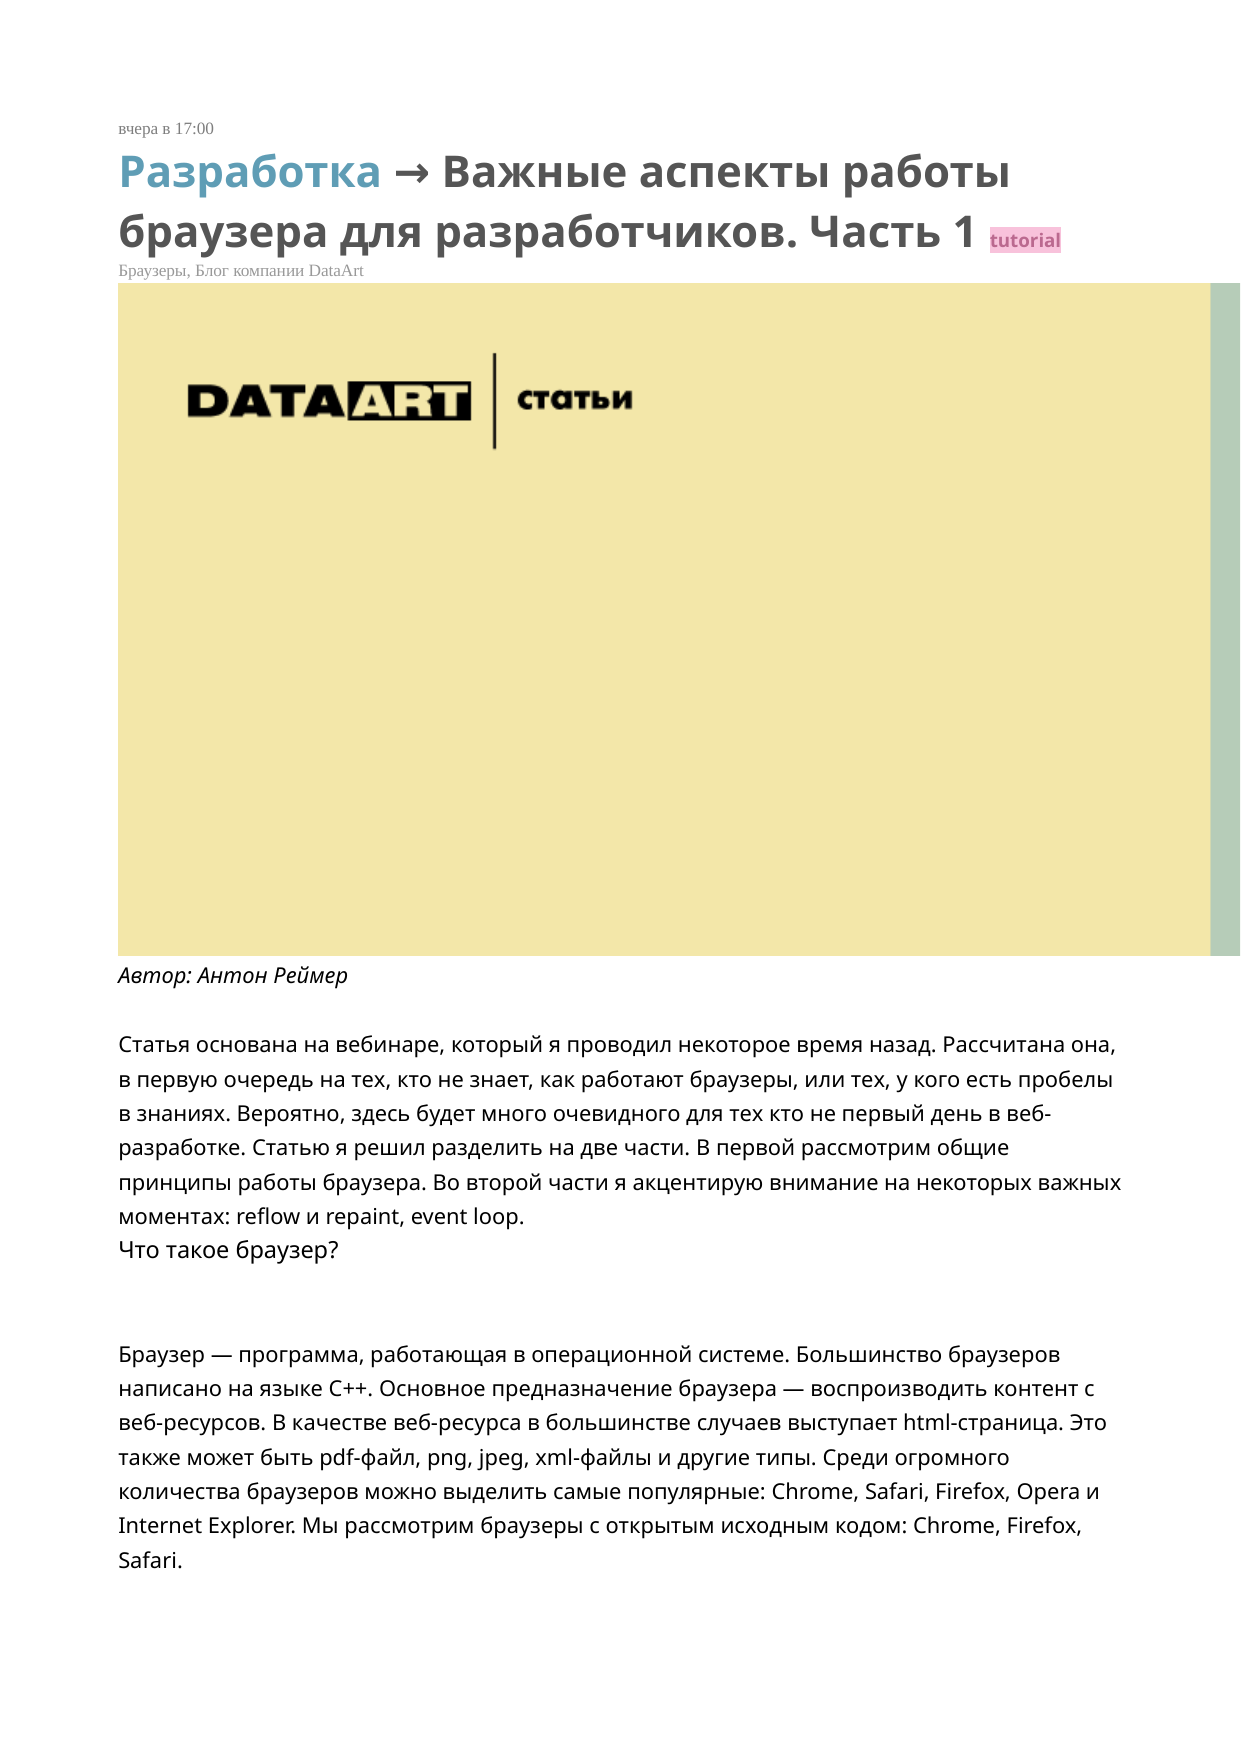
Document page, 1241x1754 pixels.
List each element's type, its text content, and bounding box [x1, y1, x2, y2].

text Браузер — программа, работающая в операционной системе. Большинство браузеров написано на языке C++. Основное предназначение браузера — воспроизводить контент с веб-ресурсов. В качестве веб-ресурса в большинстве случаев выступает html-страница. Это также может быть pdf-файл, png, jpeg, xml-файлы и другие типы. Среди огромного количества браузеров можно выделить самые популярные: Chrome, Safari, Firefox, Opera и Internet Explorer. Мы рассмотрим браузеры с открытым исходным кодом: Chrome, Firefox, Safari. [118, 1265, 1122, 1574]
subtitle Что такое браузер? [118, 1231, 1122, 1265]
picture [118, 283, 1241, 956]
text вчера в 17:00 [118, 118, 1122, 138]
text Браузеры, Блог компании DataArt [118, 260, 1122, 280]
text Автор: Антон Реймер Статья основана на вебинаре, который я проводил некоторое время назад. Рассчитана она, в первую очередь на тех, кто не знает, как работают браузеры, или тех, у кого есть пробелы в знаниях. Вероятно, здесь будет много очевидного для тех кто не первый день в веб-разработке. Статью я решил разделить на две части. В первой рассмотрим общие принципы работы браузера. Во второй части я акцентирую внимание на некоторых важных моментах: reflow и repaint, event loop. [118, 956, 1122, 1231]
subtitle Разработка → Важные аспекты работы браузера для разработчиков. Часть 1 tutorial [118, 141, 1106, 260]
